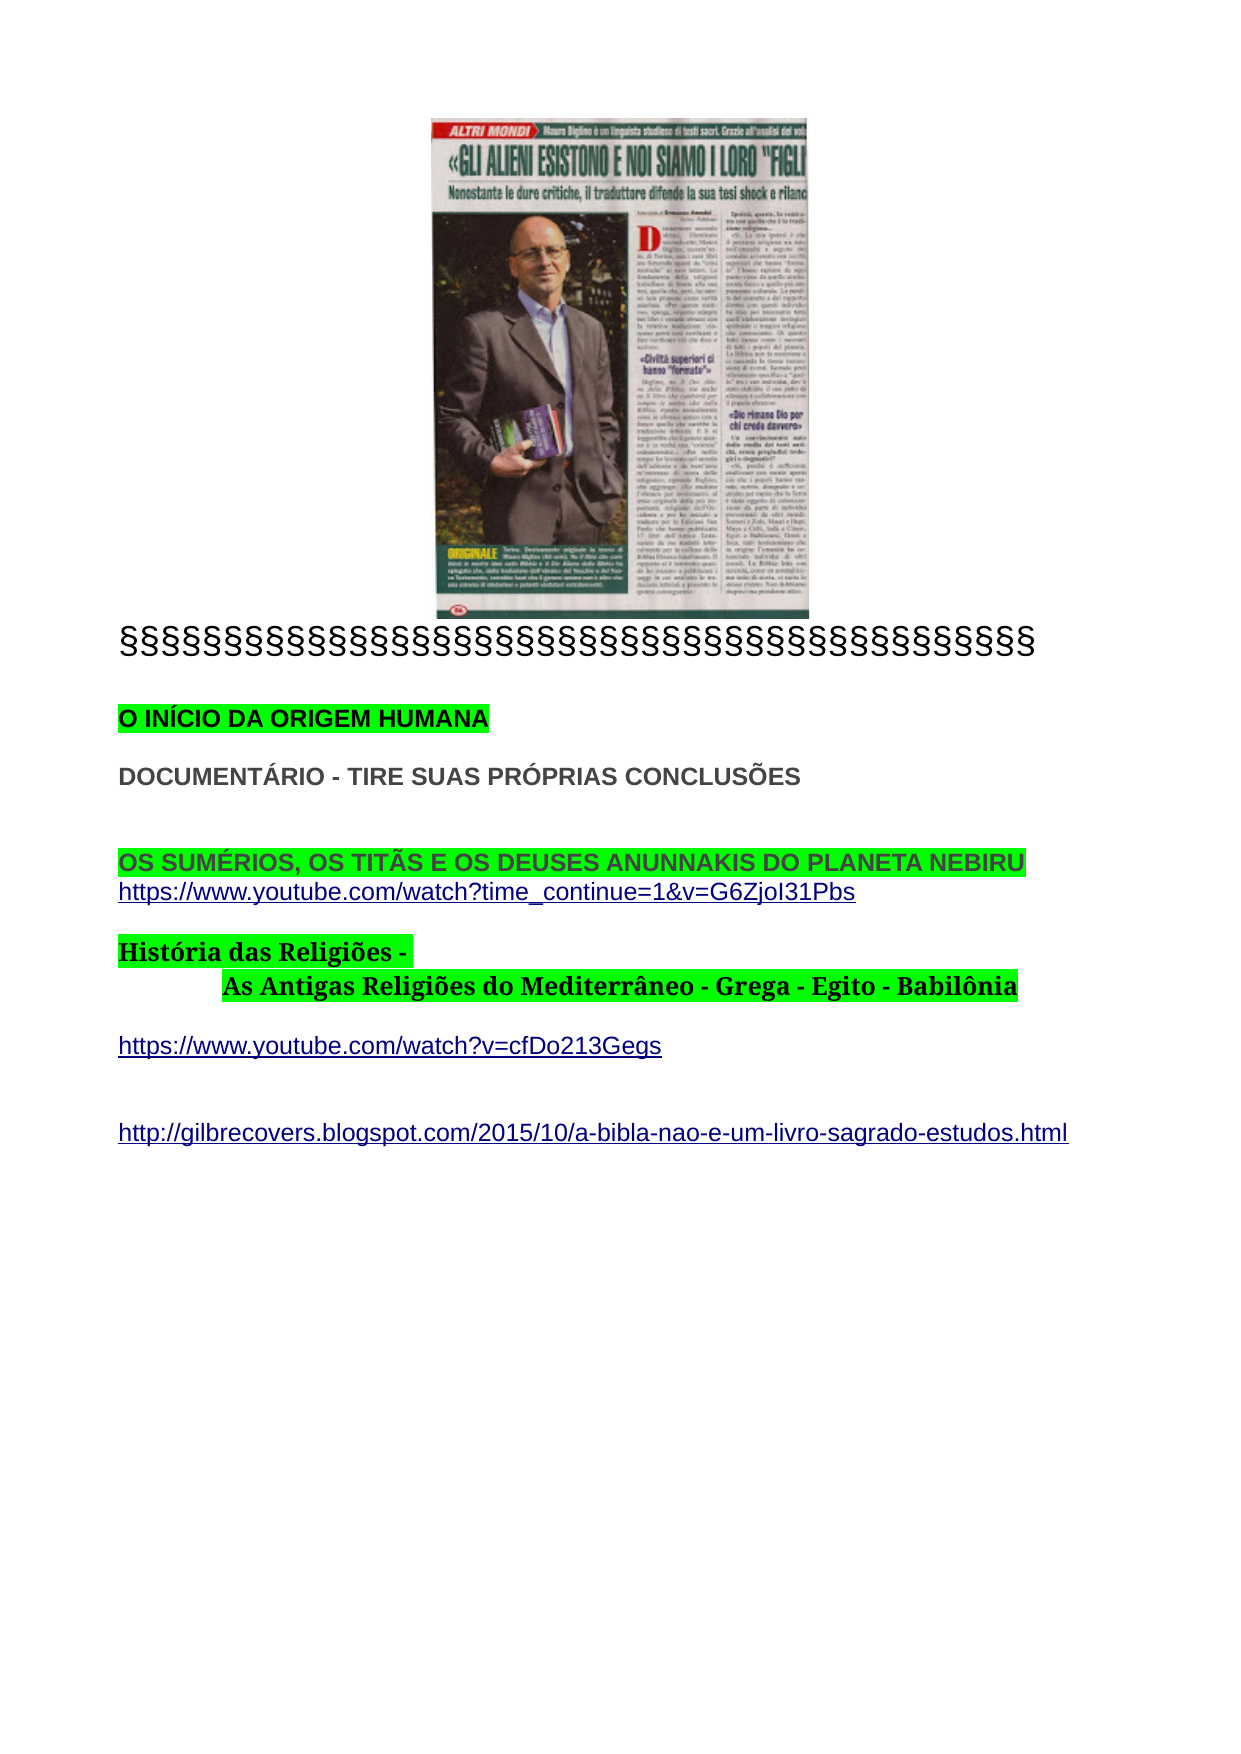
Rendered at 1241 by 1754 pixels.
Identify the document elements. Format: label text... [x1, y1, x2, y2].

text https://www.youtube.com/watch?v=cfDo213Gegs [118, 1031, 1122, 1060]
text OS SUMÉRIOS, OS TITÃS E OS DEUSES ANUNNAKIS DO PLANETA NEBIRU [118, 848, 1122, 877]
text As Antigas Religiões do Mediterrâneo - Grega - Egito - Babilônia [118, 968, 1122, 1002]
text https://www.youtube.com/watch?time_continue=1&v=G6ZjoI31Pbs [118, 877, 1122, 906]
text DOCUMENTÁRIO - TIRE SUAS PRÓPRIAS CONCLUSÕES [118, 762, 1122, 791]
text História das Religiões - [118, 934, 1122, 968]
text http://gilbrecovers.blogspot.com/2015/10/a-bibla-nao-e-um-livro-sagrado-estudos.html [118, 1117, 1122, 1146]
table_cell §§§§§§§§§§§§§§§§§§§§§§§§§§§§§§§§§§§§§§§§§§§§ O INÍCIO DA ORIGEM HUMANA [118, 118, 1122, 733]
picture [431, 118, 810, 619]
